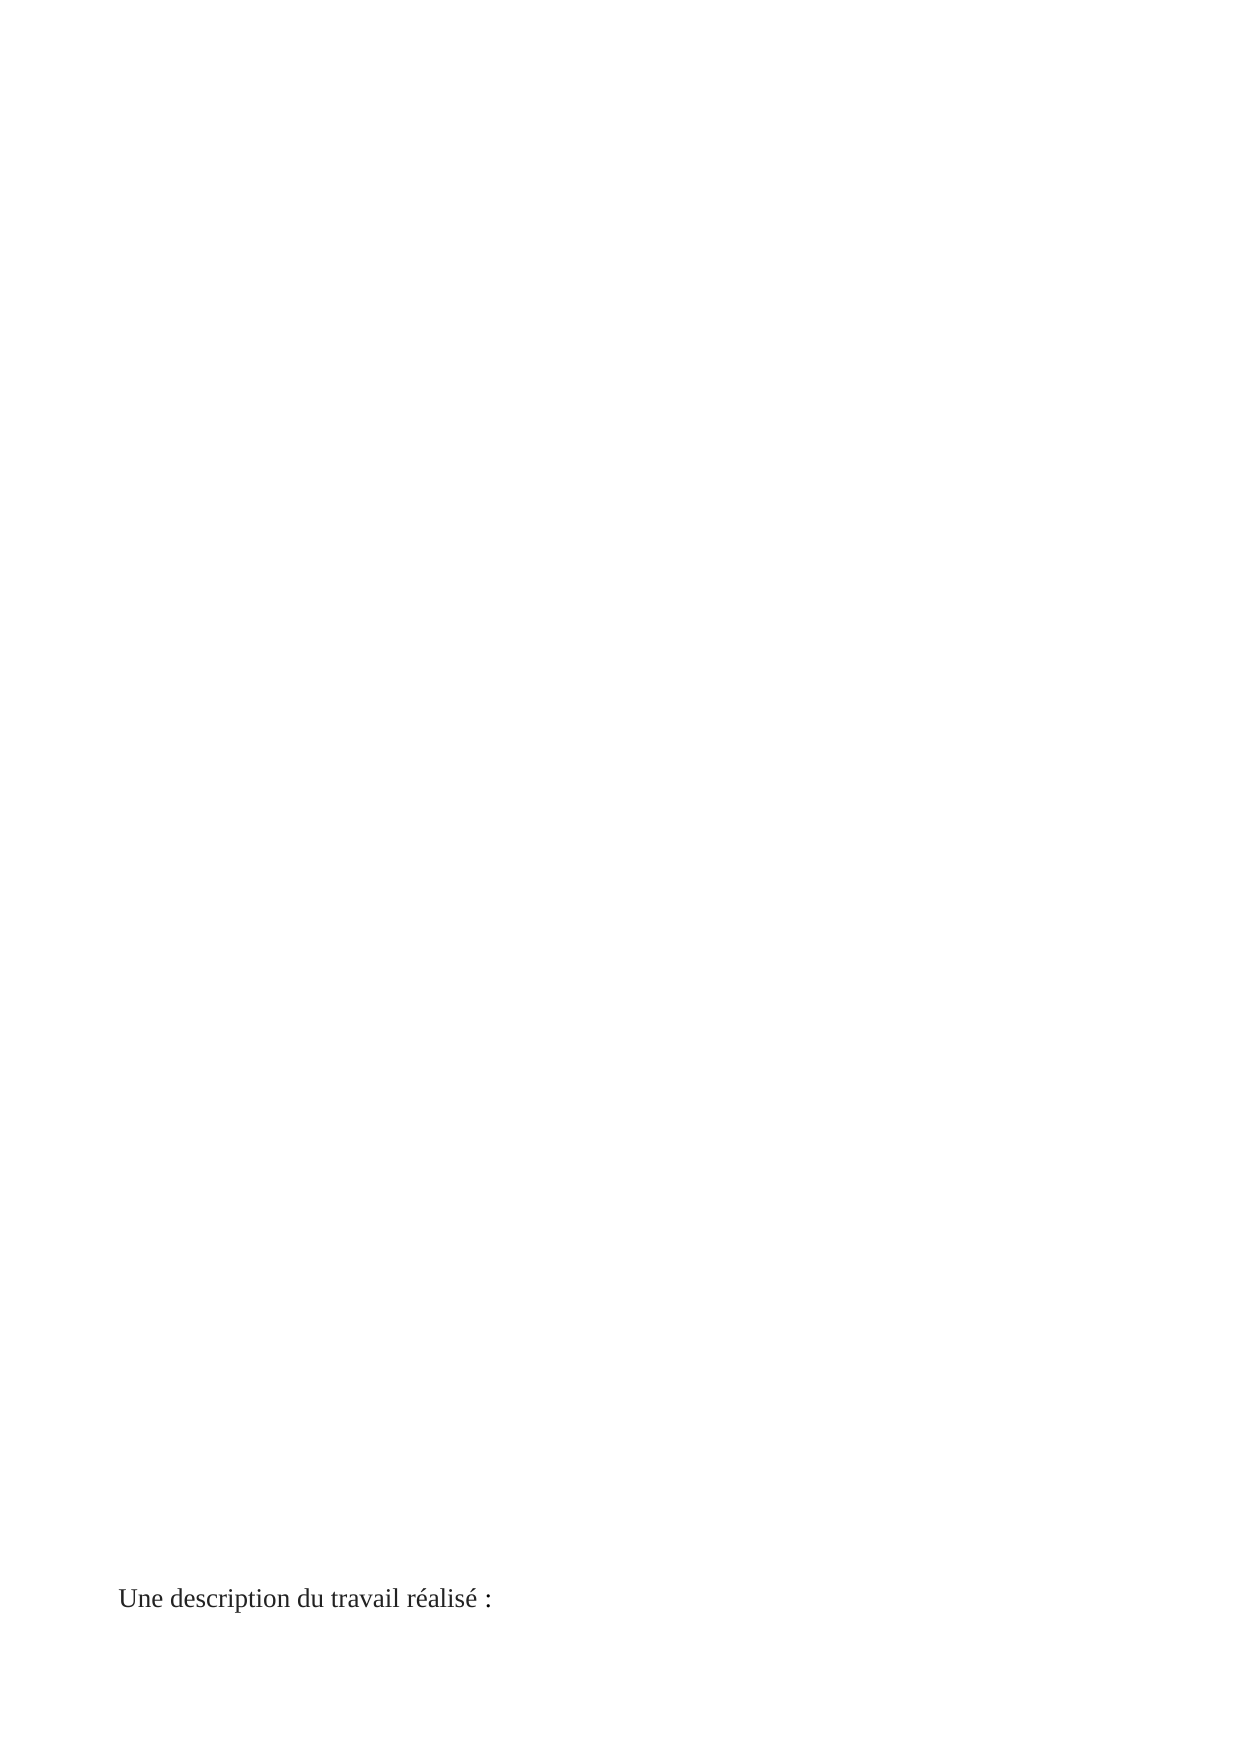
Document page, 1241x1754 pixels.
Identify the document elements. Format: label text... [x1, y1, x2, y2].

text Une description du travail réalisé : [118, 1582, 1122, 1613]
